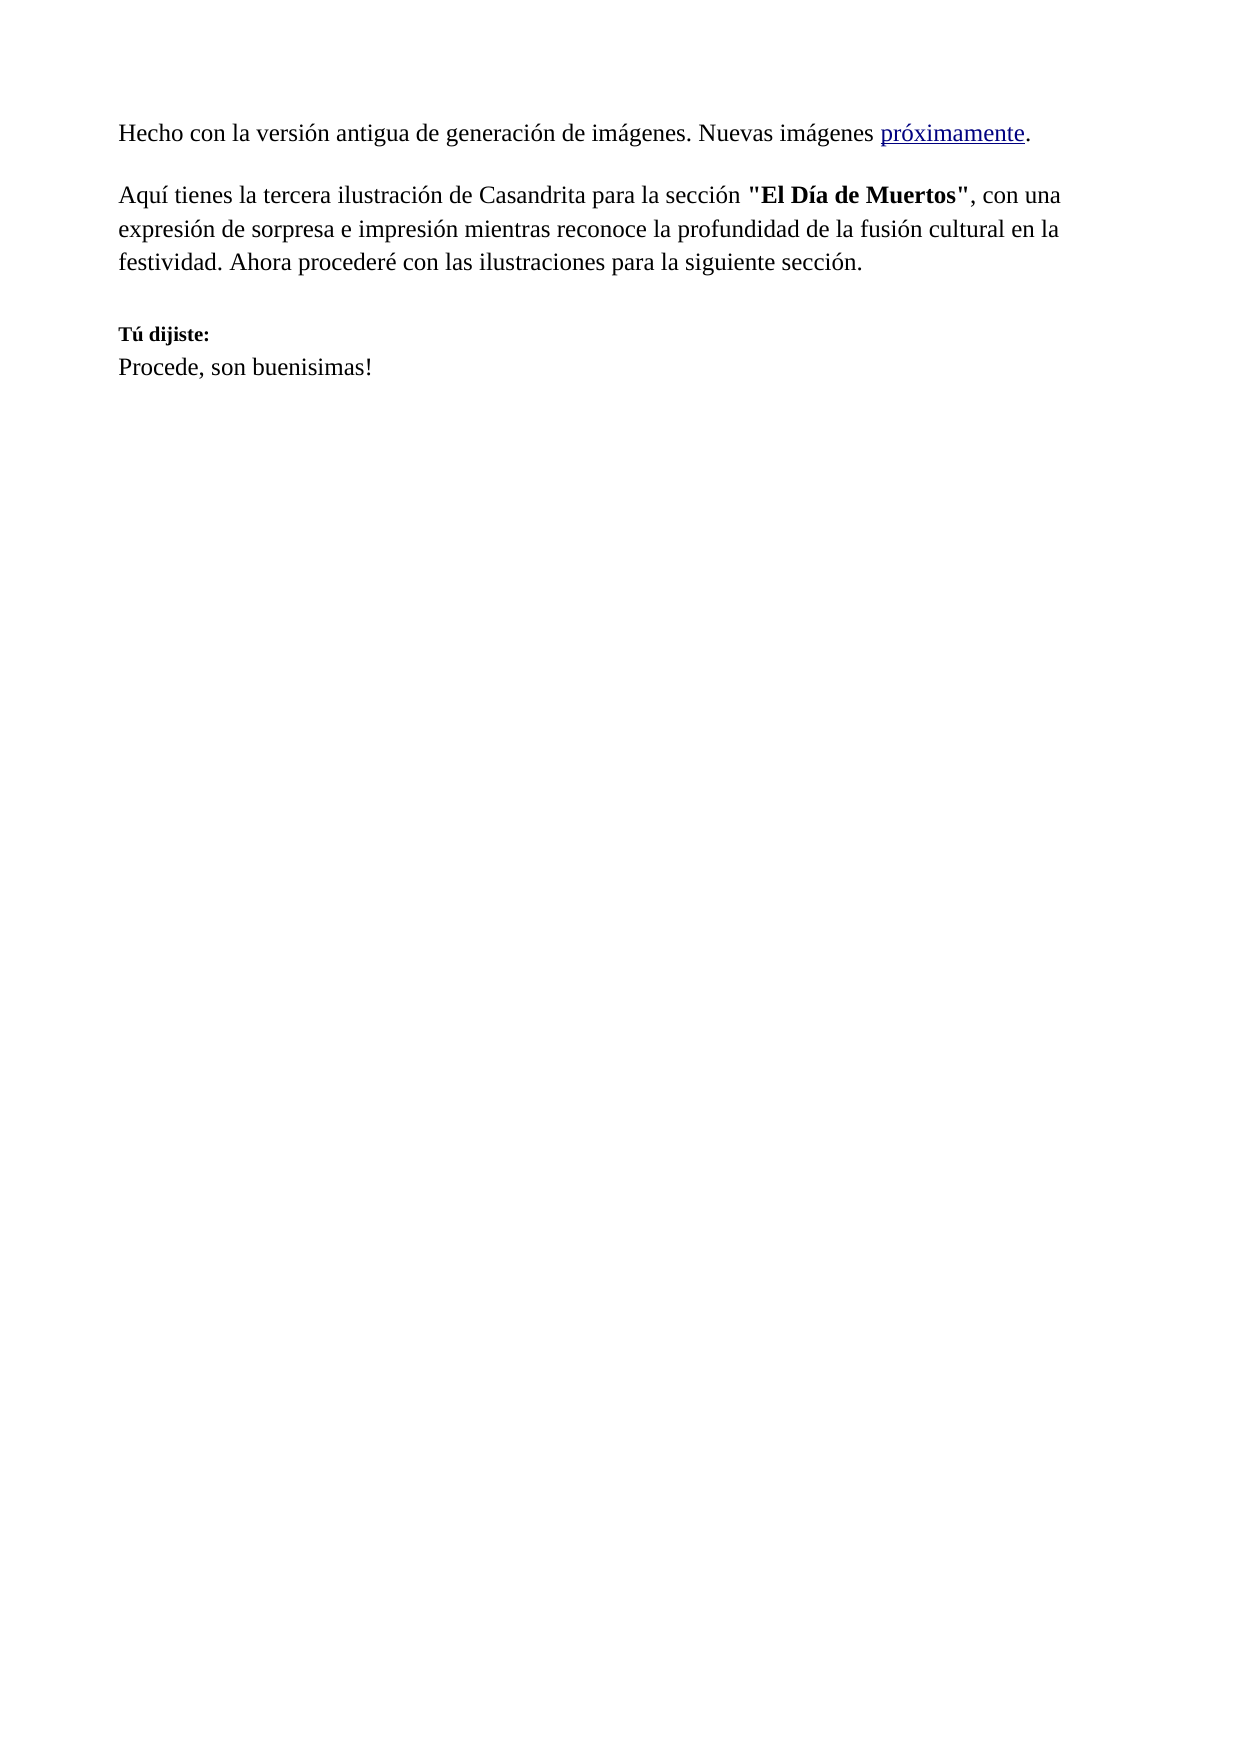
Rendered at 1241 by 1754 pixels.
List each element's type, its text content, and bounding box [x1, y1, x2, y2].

text Procede, son buenisimas! [118, 352, 1122, 381]
text Aquí tienes la tercera ilustración de Casandrita para la sección "El Día de Muertos", con una expresión de sorpresa e impresión mientras reconoce la profundidad de la fusión cultural en la festividad. Ahora procederé con las ilustraciones para la siguiente sección. [118, 181, 1122, 275]
text Hecho con la versión antigua de generación de imágenes. Nuevas imágenes próximamente. [118, 118, 1122, 147]
subtitle Tú dijiste: [118, 322, 1122, 346]
